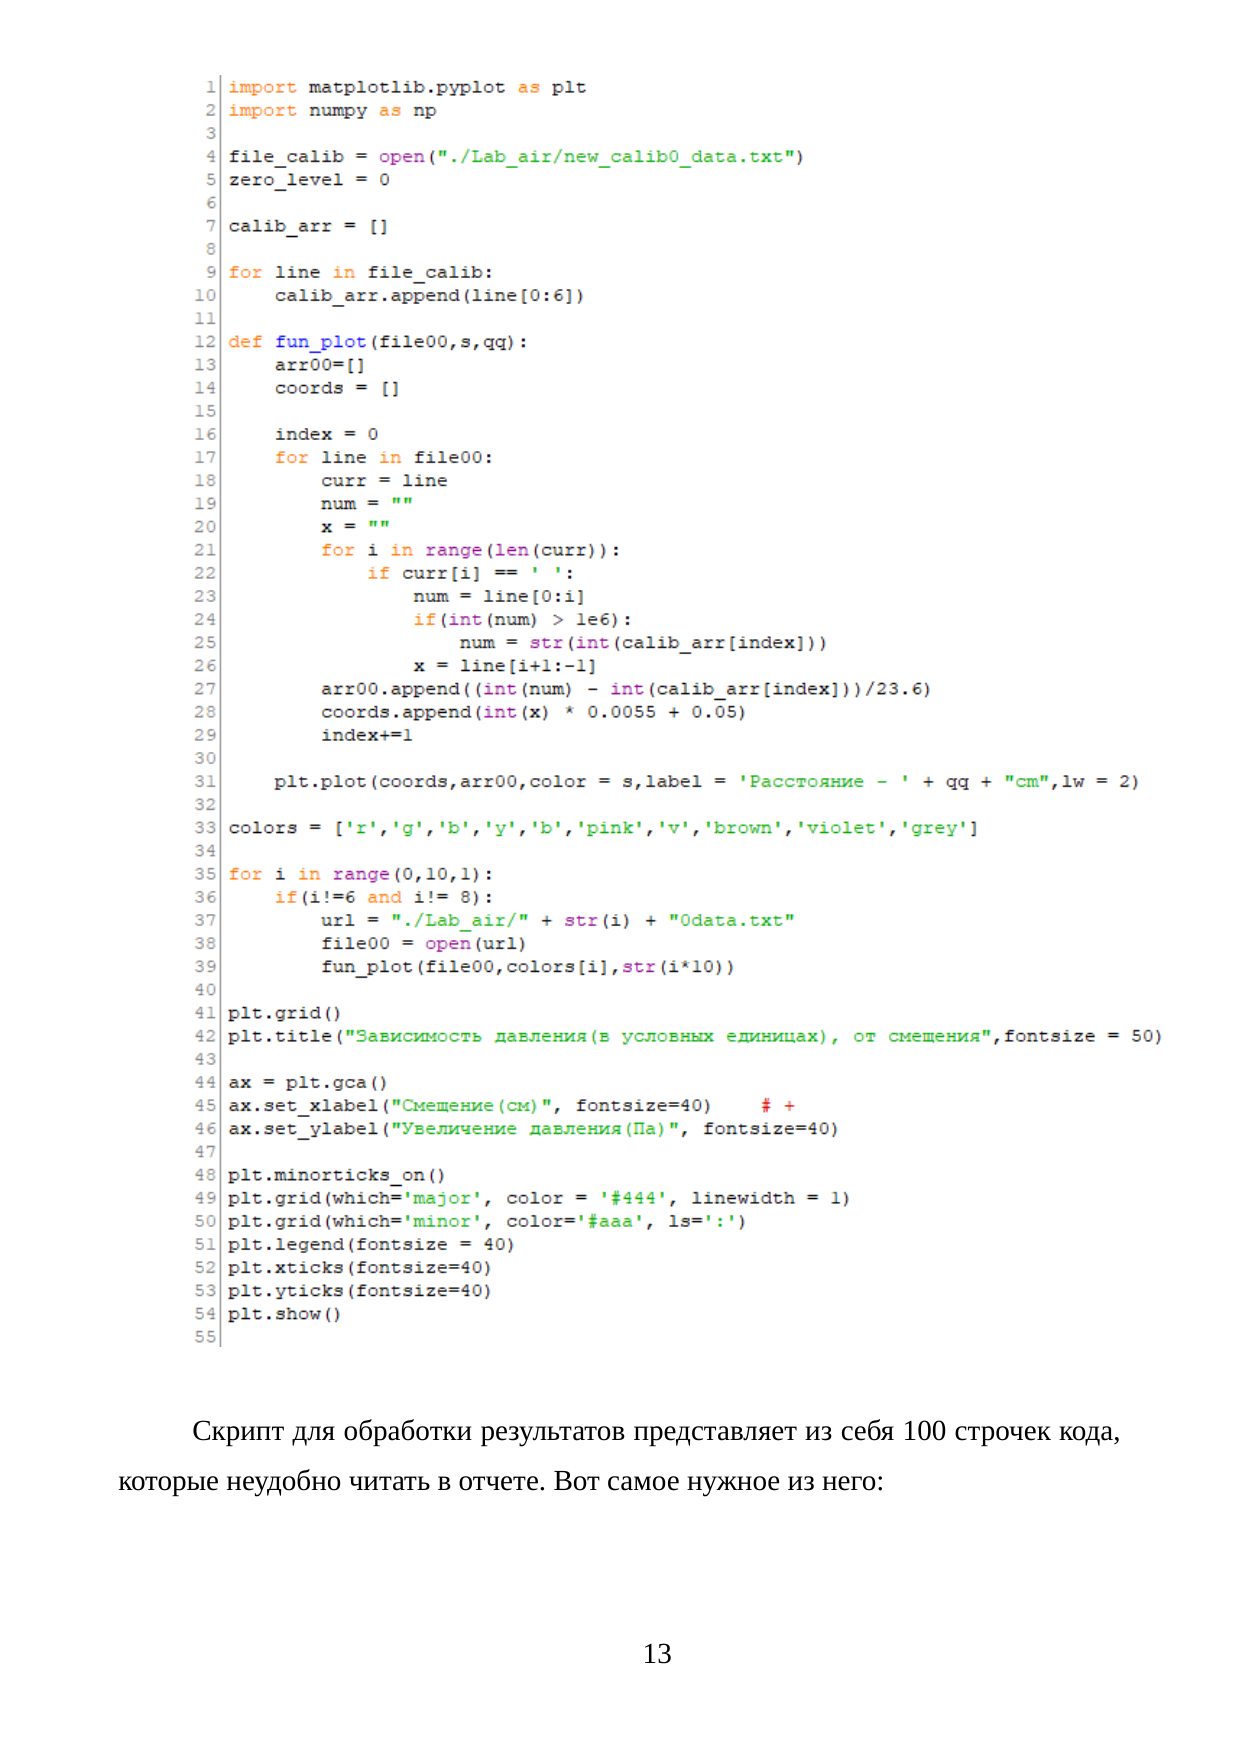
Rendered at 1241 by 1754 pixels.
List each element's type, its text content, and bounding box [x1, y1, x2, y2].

text Скрипт для обработки результатов представляет из себя 100 строчек кода, которые неудобно читать в отчете. Вот самое нужное из него: [118, 1413, 1122, 1497]
